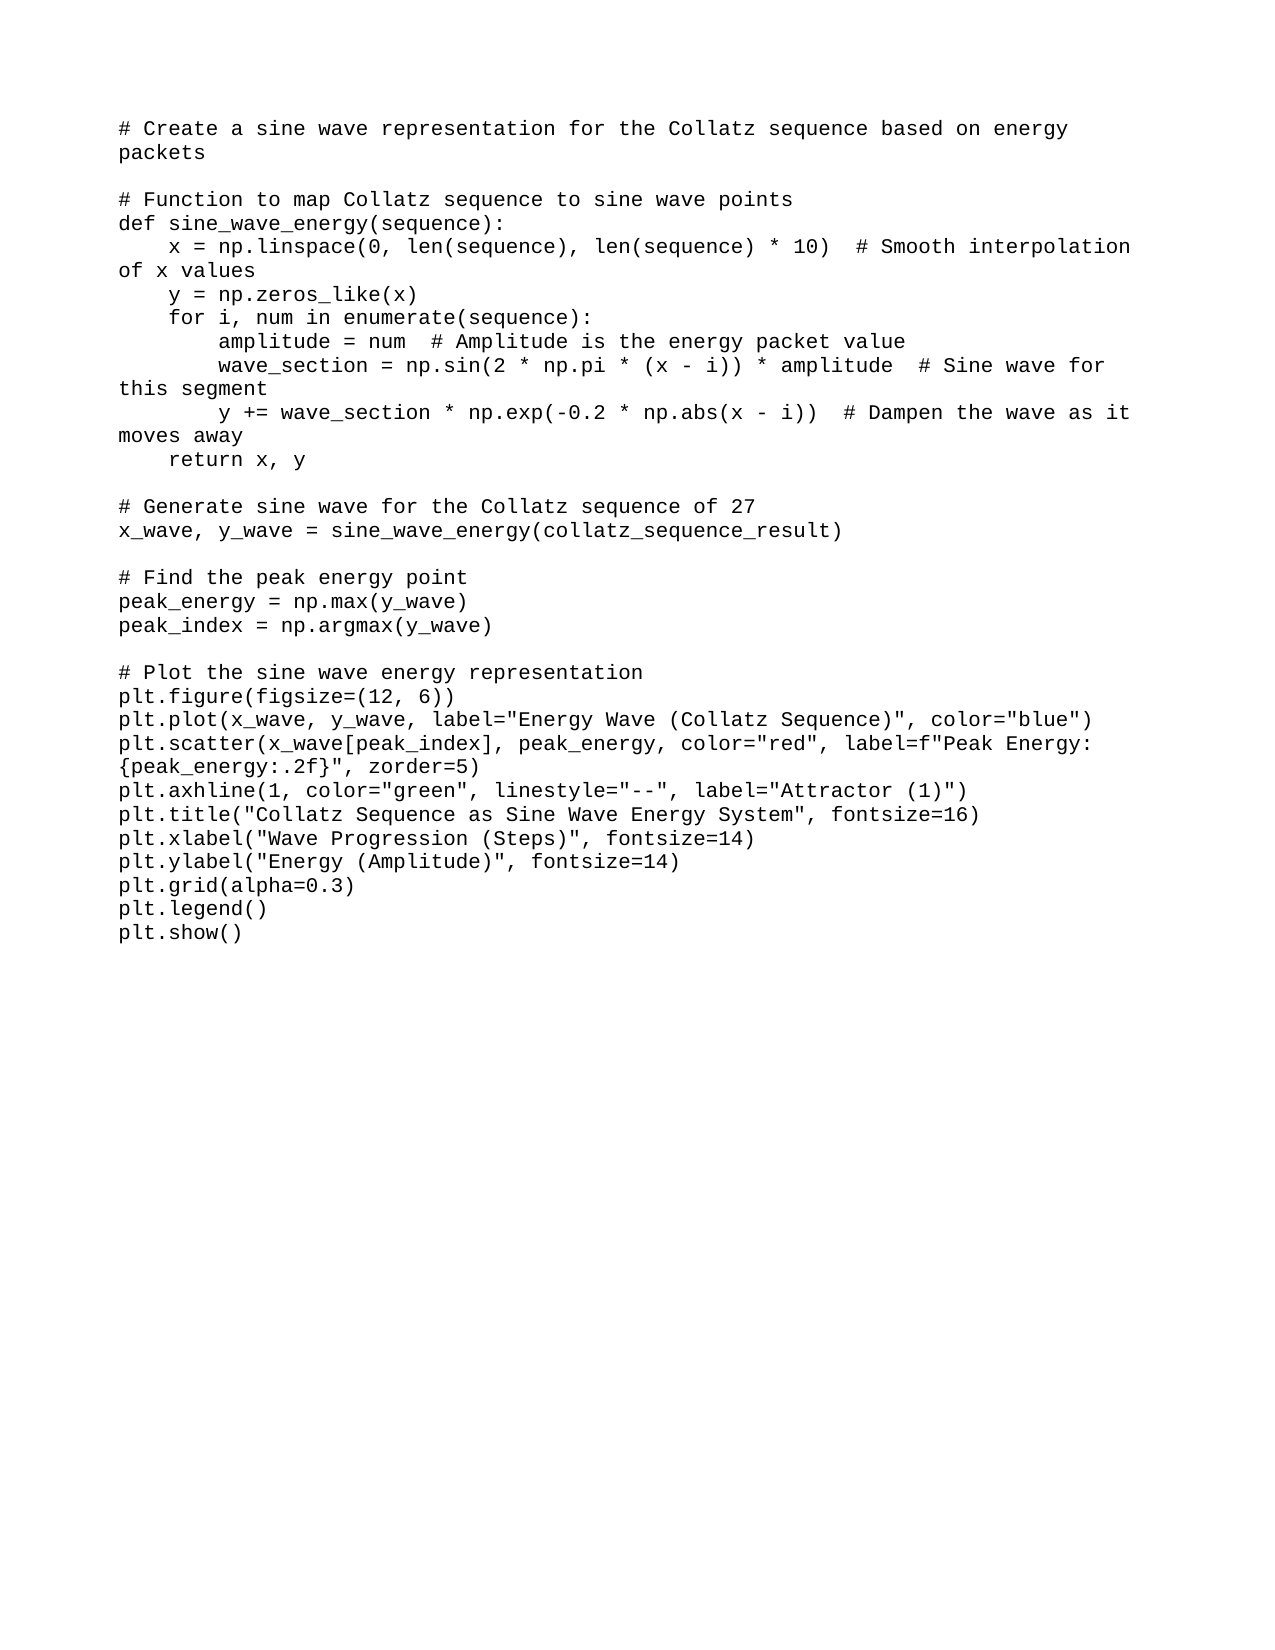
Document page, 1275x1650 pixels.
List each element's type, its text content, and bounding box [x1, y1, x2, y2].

text for i, num in enumerate(sequence): [118, 307, 1157, 331]
text plt.plot(x_wave, y_wave, label="Energy Wave (Collatz Sequence)", color="blue") [118, 709, 1157, 733]
text y += wave_section * np.exp(-0.2 * np.abs(x - i)) # Dampen the wave as it moves away [118, 402, 1157, 449]
text plt.scatter(x_wave[peak_index], peak_energy, color="red", label=f"Peak Energy: {peak_energy:.2f}", zorder=5) [118, 733, 1157, 780]
text plt.xlabel("Wave Progression (Steps)", fontsize=14) [118, 827, 1157, 851]
text # Create a sine wave representation for the Collatz sequence based on energy packets [118, 118, 1157, 165]
text return x, y [118, 449, 1157, 473]
text x_wave, y_wave = sine_wave_energy(collatz_sequence_result) [118, 520, 1157, 544]
text plt.title("Collatz Sequence as Sine Wave Energy System", fontsize=16) [118, 804, 1157, 827]
text wave_section = np.sin(2 * np.pi * (x - i)) * amplitude # Sine wave for this segment [118, 354, 1157, 402]
text plt.grid(alpha=0.3) [118, 875, 1157, 898]
text plt.axhline(1, color="green", linestyle="--", label="Attractor (1)") [118, 780, 1157, 804]
text plt.show() [118, 922, 1157, 946]
text plt.legend() [118, 898, 1157, 922]
text plt.ylabel("Energy (Amplitude)", fontsize=14) [118, 851, 1157, 875]
text plt.figure(figsize=(12, 6)) [118, 686, 1157, 709]
text # Function to map Collatz sequence to sine wave points [118, 189, 1157, 213]
text def sine_wave_energy(sequence): [118, 213, 1157, 236]
text peak_energy = np.max(y_wave) [118, 591, 1157, 615]
text # Generate sine wave for the Collatz sequence of 27 [118, 496, 1157, 520]
text # Plot the sine wave energy representation [118, 662, 1157, 686]
text # Find the peak energy point [118, 567, 1157, 591]
text amplitude = num # Amplitude is the energy packet value [118, 331, 1157, 354]
text x = np.linspace(0, len(sequence), len(sequence) * 10) # Smooth interpolation of x values [118, 236, 1157, 284]
text y = np.zeros_like(x) [118, 284, 1157, 307]
text peak_index = np.argmax(y_wave) [118, 615, 1157, 638]
